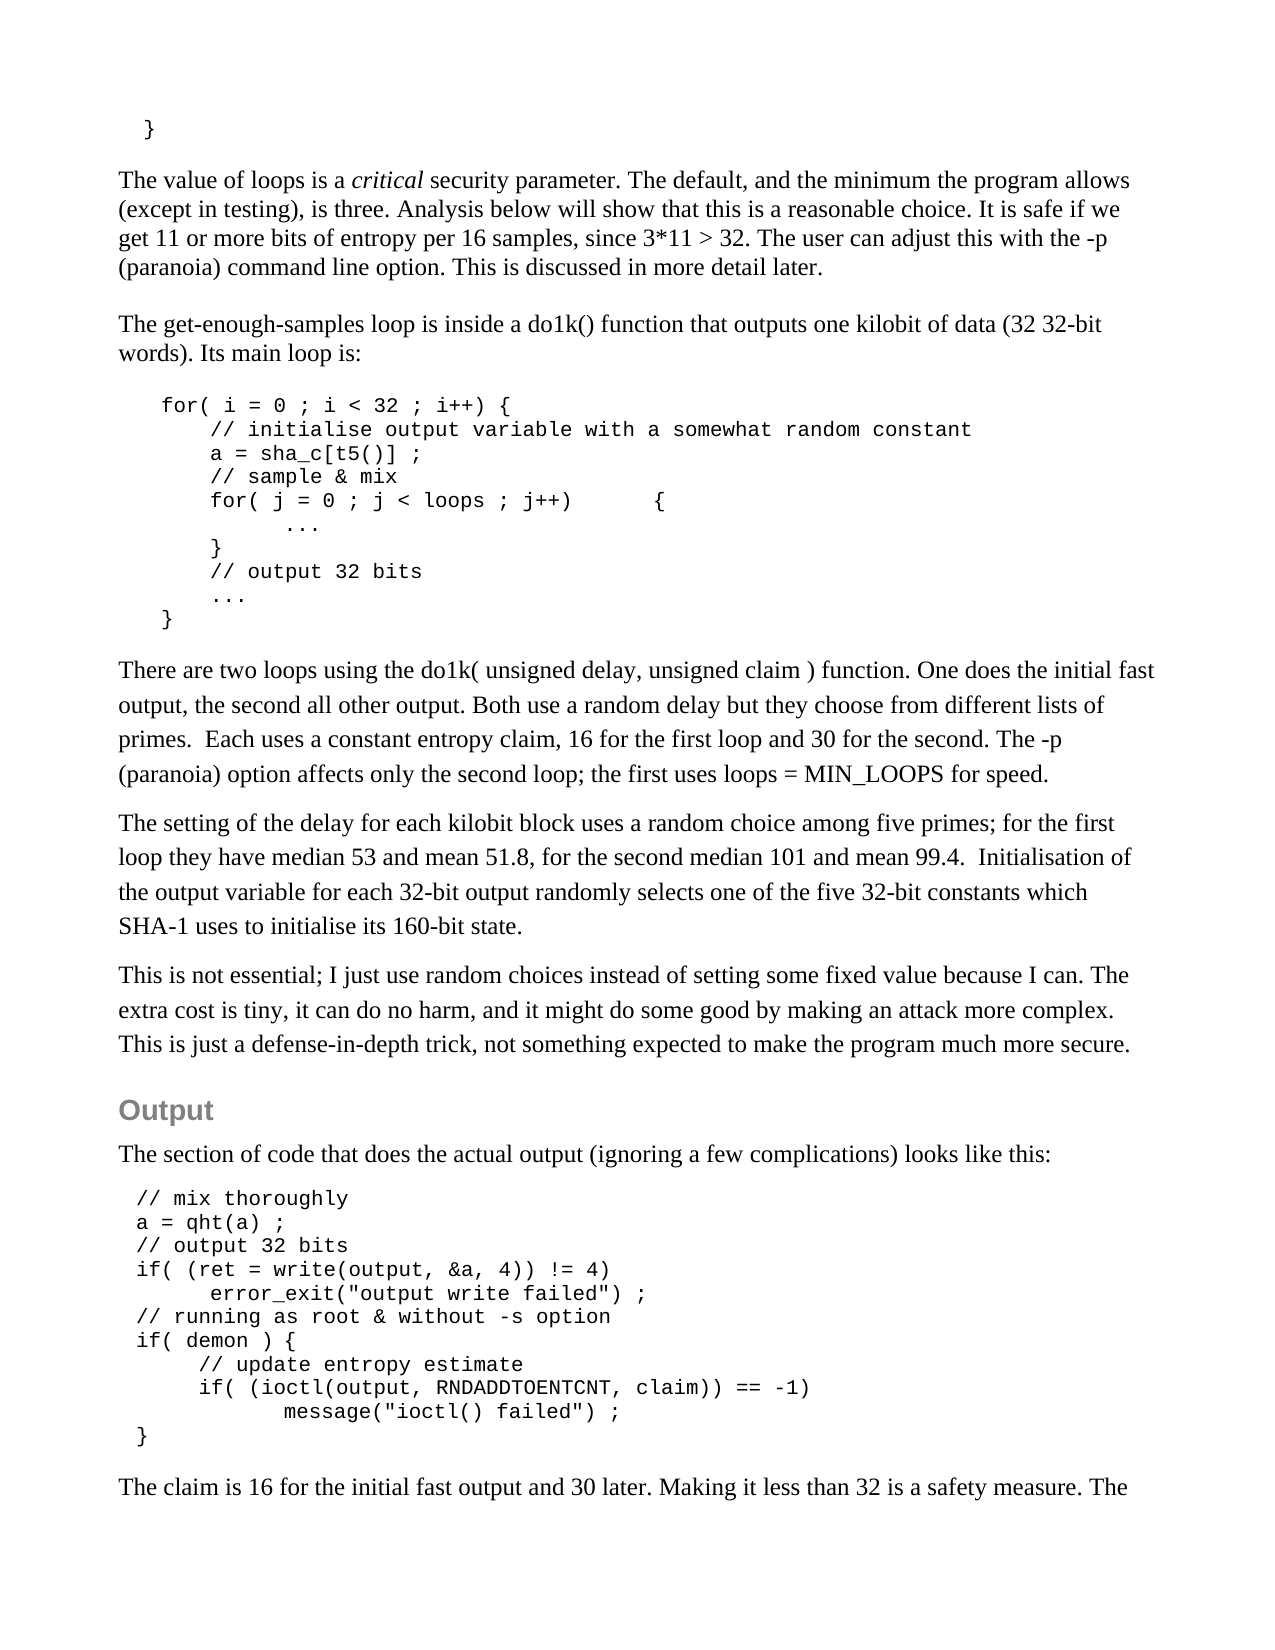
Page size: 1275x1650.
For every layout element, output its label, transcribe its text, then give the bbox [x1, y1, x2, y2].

text There are two loops using the do1k( unsigned delay, unsigned claim ) function. One does the initial fast output, the second all other output. Both use a random delay but they choose from different lists of primes. Each uses a constant entropy claim, 16 for the first loop and 30 for the second. The -p (paranoia) option affects only the second loop; the first uses loops = MIN_LOOPS for speed. [118, 656, 1157, 788]
text The value of loops is a critical security parameter. The default, and the minimum the program allows (except in testing), is three. Analysis below will show that this is a reasonable choice. It is safe if we get 11 or more bits of entropy per 16 samples, since 3*11 > 32. The user can adjust this with the -p (paranoia) command line option. This is discussed in more detail later. [118, 165, 1157, 280]
text message("ioctl() failed") ; [136, 1401, 1157, 1425]
text } [136, 1425, 1157, 1448]
text error_exit("output write failed") ; [136, 1283, 1157, 1306]
text // output 32 bits [136, 1236, 1157, 1259]
text a = sha_c[t5()] ; [136, 443, 1157, 466]
text } [136, 537, 1157, 561]
text // initialise output variable with a somewhat random constant [136, 419, 1157, 443]
text // mix thoroughly [136, 1188, 1157, 1212]
text This is not essential; I just use random choices instead of setting some fixed value because I can. The extra cost is tiny, it can do no harm, and it might do some good by making an attack more complex. This is just a defense-in-depth trick, not something expected to make the program much more secure. [118, 961, 1157, 1058]
text // output 32 bits [136, 561, 1157, 584]
text if( (ioctl(output, RNDADDTOENTCNT, claim)) == -1) [136, 1377, 1157, 1401]
text The get-enough-samples loop is inside a do1k() function that outputs one kilobit of data (32 32-bit words). Its main loop is: [118, 309, 1157, 367]
text // update entropy estimate [136, 1354, 1157, 1377]
text for( j = 0 ; j < loops ; j++) { [136, 490, 1157, 514]
text } [118, 118, 1157, 142]
text for( i = 0 ; i < 32 ; i++) { [136, 395, 1157, 419]
text // running as root & without -s option [136, 1306, 1157, 1330]
subtitle Output [118, 1093, 1157, 1127]
text The setting of the delay for each kilobit block uses a random choice among five primes; for the first loop they have median 53 and mean 51.8, for the second median 101 and mean 99.4. Initialisation of the output variable for each 32-bit output randomly selects one of the five 32-bit constants which SHA‑1 uses to initialise its 160-bit state. [118, 808, 1157, 940]
text ... [136, 514, 1157, 537]
text } [136, 608, 1157, 632]
text a = qht(a) ; [136, 1212, 1157, 1236]
text The section of code that does the actual output (ignoring a few complications) looks like this: [118, 1139, 1157, 1168]
text if( demon ) { [136, 1330, 1157, 1354]
text The claim is 16 for the initial fast output and 30 later. Making it less than 32 is a safety measure. The [118, 1472, 1157, 1501]
text ... [136, 584, 1157, 608]
text if( (ret = write(output, &a, 4)) != 4) [136, 1259, 1157, 1283]
text // sample & mix [136, 466, 1157, 490]
